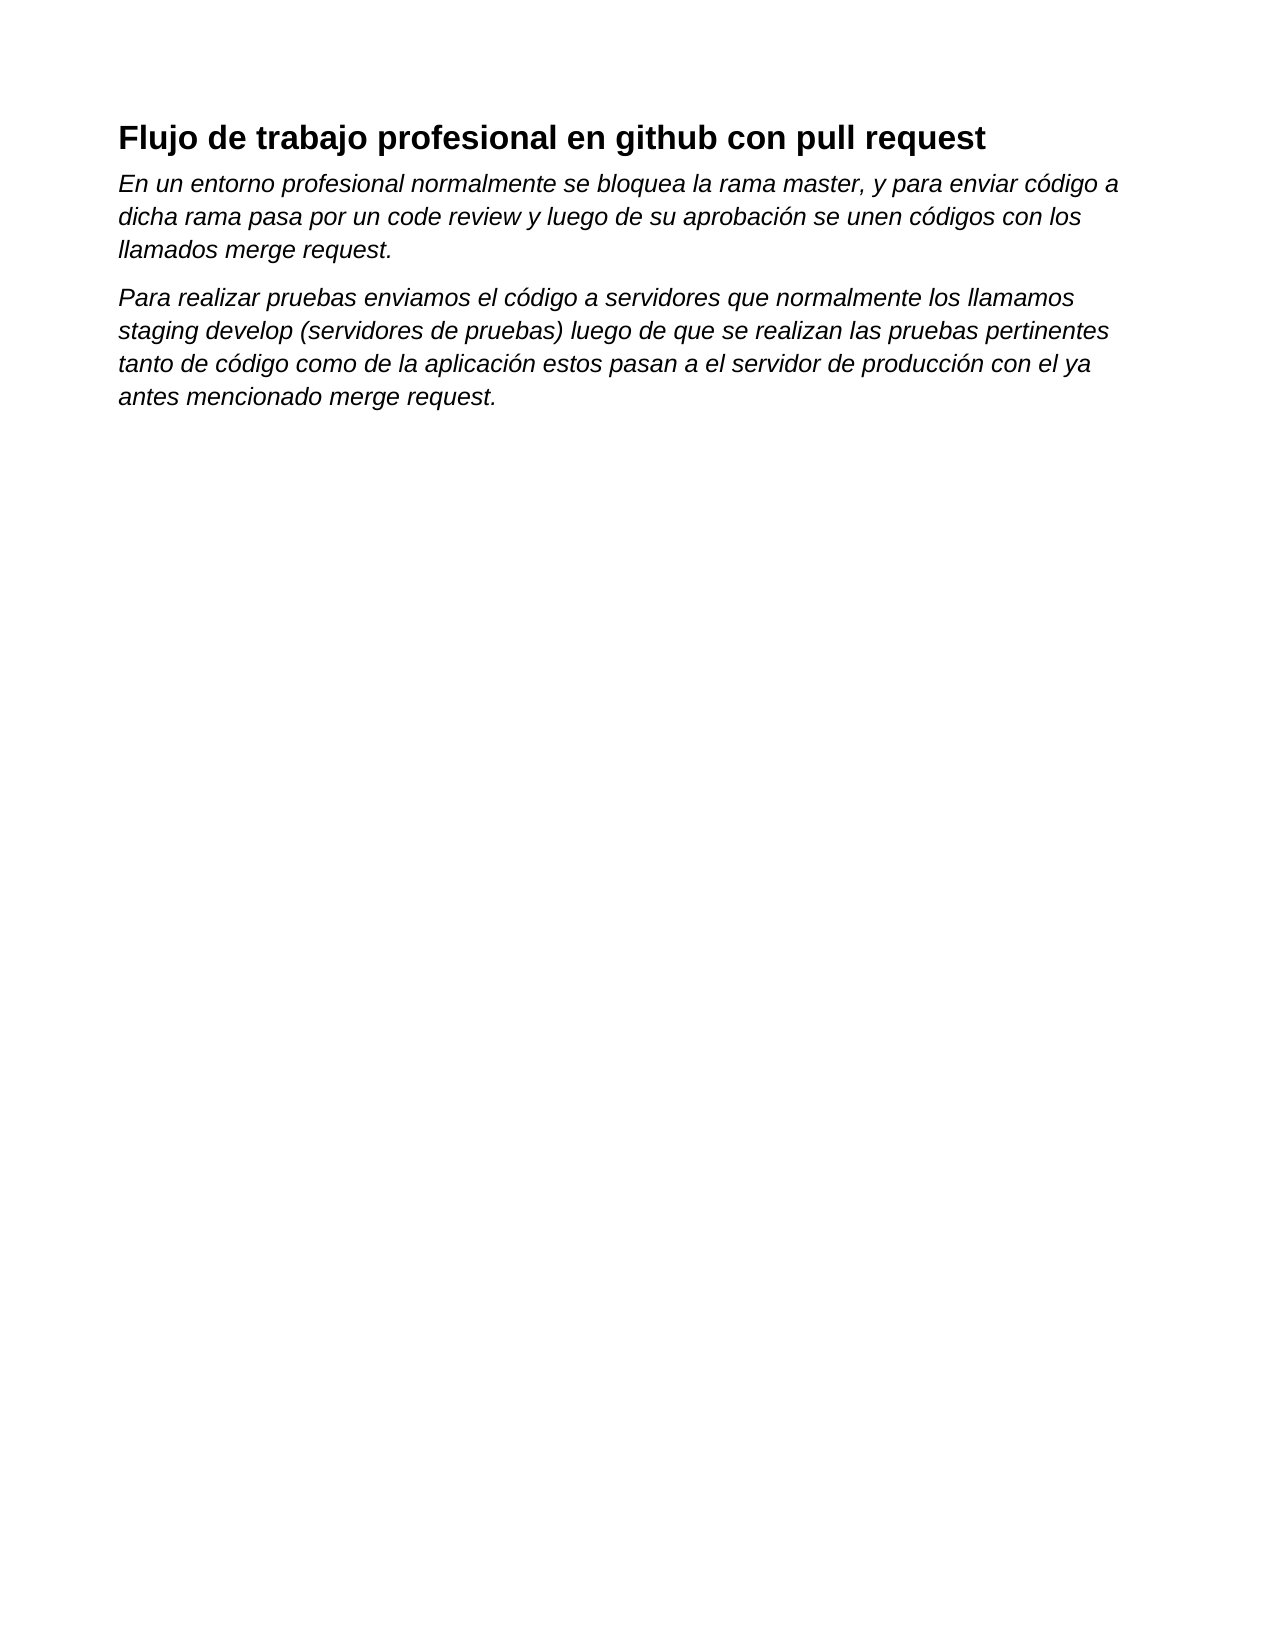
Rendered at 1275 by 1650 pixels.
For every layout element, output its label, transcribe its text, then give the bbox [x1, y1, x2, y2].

subtitle Flujo de trabajo profesional en github con pull request [118, 118, 1157, 157]
text En un entorno profesional normalmente se bloquea la rama master, y para enviar código a dicha rama pasa por un code review y luego de su aprobación se unen códigos con los llamados merge request. [118, 169, 1157, 264]
text Para realizar pruebas enviamos el código a servidores que normalmente los llamamos staging develop (servidores de pruebas) luego de que se realizan las pruebas pertinentes tanto de código como de la aplicación estos pasan a el servidor de producción con el ya antes mencionado merge request. [118, 283, 1157, 411]
